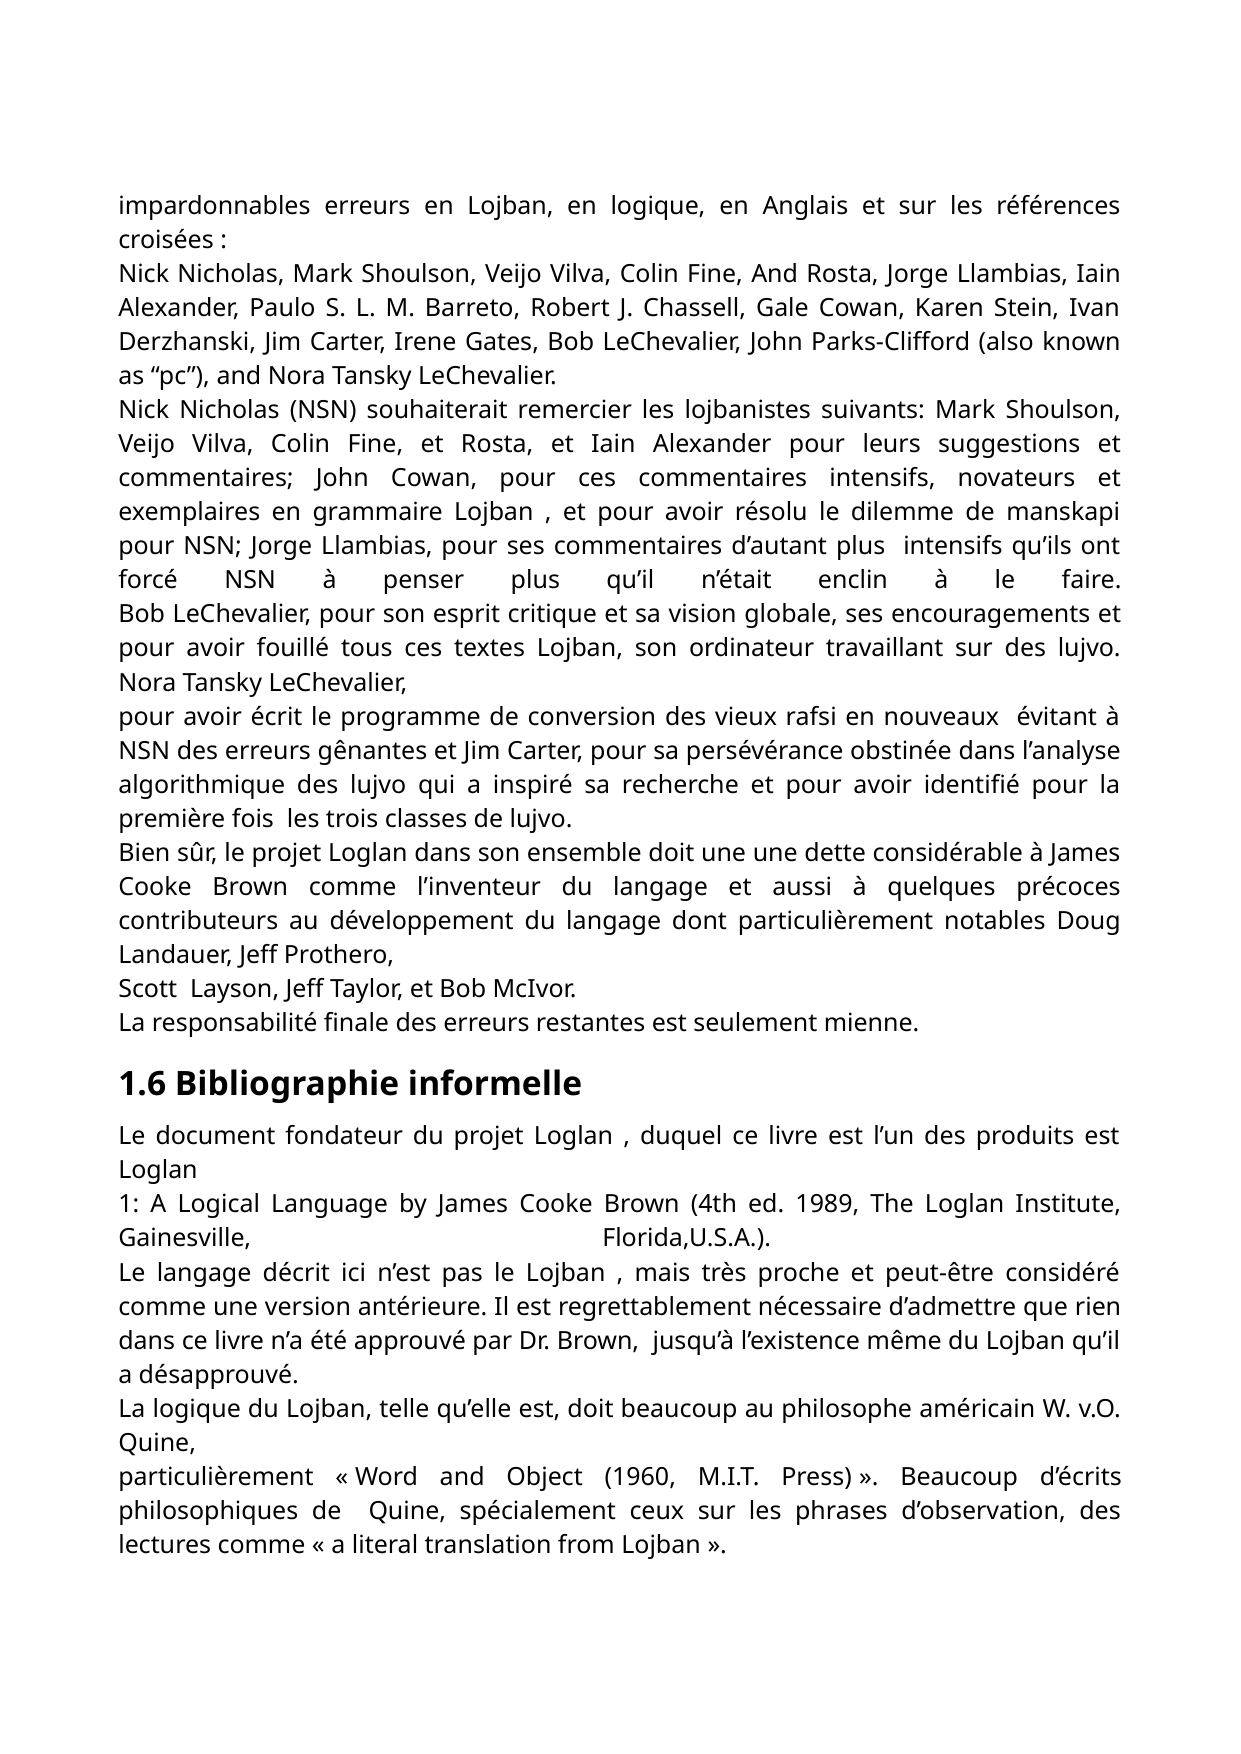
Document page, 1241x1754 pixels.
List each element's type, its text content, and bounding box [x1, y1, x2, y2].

text La logique du Lojban, telle qu’elle est, doit beaucoup au philosophe américain W. v.O. Quine, [118, 1390, 1122, 1458]
text Nick Nicholas, Mark Shoulson, Veijo Vilva, Colin Fine, And Rosta, Jorge Llambias, Iain Alexander, Paulo S. L. M. Barreto, Robert J. Chassell, Gale Cowan, Karen Stein, Ivan Derzhanski, Jim Carter, Irene Gates, Bob LeChevalier, John Parks-Clifford (also known as “pc”), and Nora Tansky LeChevalier. [118, 255, 1122, 392]
text Le document fondateur du projet Loglan , duquel ce livre est l’un des produits est Loglan [118, 1118, 1122, 1186]
text impardonnables erreurs en Lojban, en logique, en Anglais et sur les références croisées : [118, 187, 1122, 255]
text particulièrement « Word and Object (1960, M.I.T. Press) ». Beaucoup d’écrits philosophiques de Quine, spécialement ceux sur les phrases d’observation, des lectures comme « a literal translation from Lojban ». [118, 1458, 1122, 1561]
text Bien sûr, le projet Loglan dans son ensemble doit une une dette considérable à James Cooke Brown comme l’inventeur du langage et aussi à quelques précoces contributeurs au développement du langage dont particulièrement notables Doug Landauer, Jeff Prothero, [118, 834, 1122, 971]
text Scott Layson, Jeff Taylor, et Bob McIvor. [118, 971, 1122, 1005]
subtitle 1.6 Bibliographie informelle [118, 1060, 1122, 1105]
text Nick Nicholas (NSN) souhaiterait remercier les lojbanistes suivants: Mark Shoulson, Veijo Vilva, Colin Fine, et Rosta, et Iain Alexander pour leurs suggestions et commentaires; John Cowan, pour ces commentaires intensifs, novateurs et exemplaires en grammaire Lojban , et pour avoir résolu le dilemme de manskapi pour NSN; Jorge Llambias, pour ses commentaires d’autant plus intensifs qu’ils ont forcé NSN à penser plus qu’il n’était enclin à le faire. Bob LeChevalier, pour son esprit critique et sa vision globale, ses encouragements et pour avoir fouillé tous ces textes Lojban, son ordinateur travaillant sur des lujvo. Nora Tansky LeChevalier, [118, 392, 1122, 698]
text La responsabilité finale des erreurs restantes est seulement mienne. [118, 1005, 1122, 1039]
text pour avoir écrit le programme de conversion des vieux rafsi en nouveaux évitant à NSN des erreurs gênantes et Jim Carter, pour sa persévérance obstinée dans l’analyse algorithmique des lujvo qui a inspiré sa recherche et pour avoir identifié pour la première fois les trois classes de lujvo. [118, 698, 1122, 834]
text 1: A Logical Language by James Cooke Brown (4th ed. 1989, The Loglan Institute, Gainesville, Florida,U.S.A.). Le langage décrit ici n’est pas le Lojban , mais très proche et peut-être considéré comme une version antérieure. Il est regrettablement nécessaire d’admettre que rien dans ce livre n’a été approuvé par Dr. Brown, jusqu’à l’existence même du Lojban qu’il a désapprouvé. [118, 1186, 1122, 1390]
